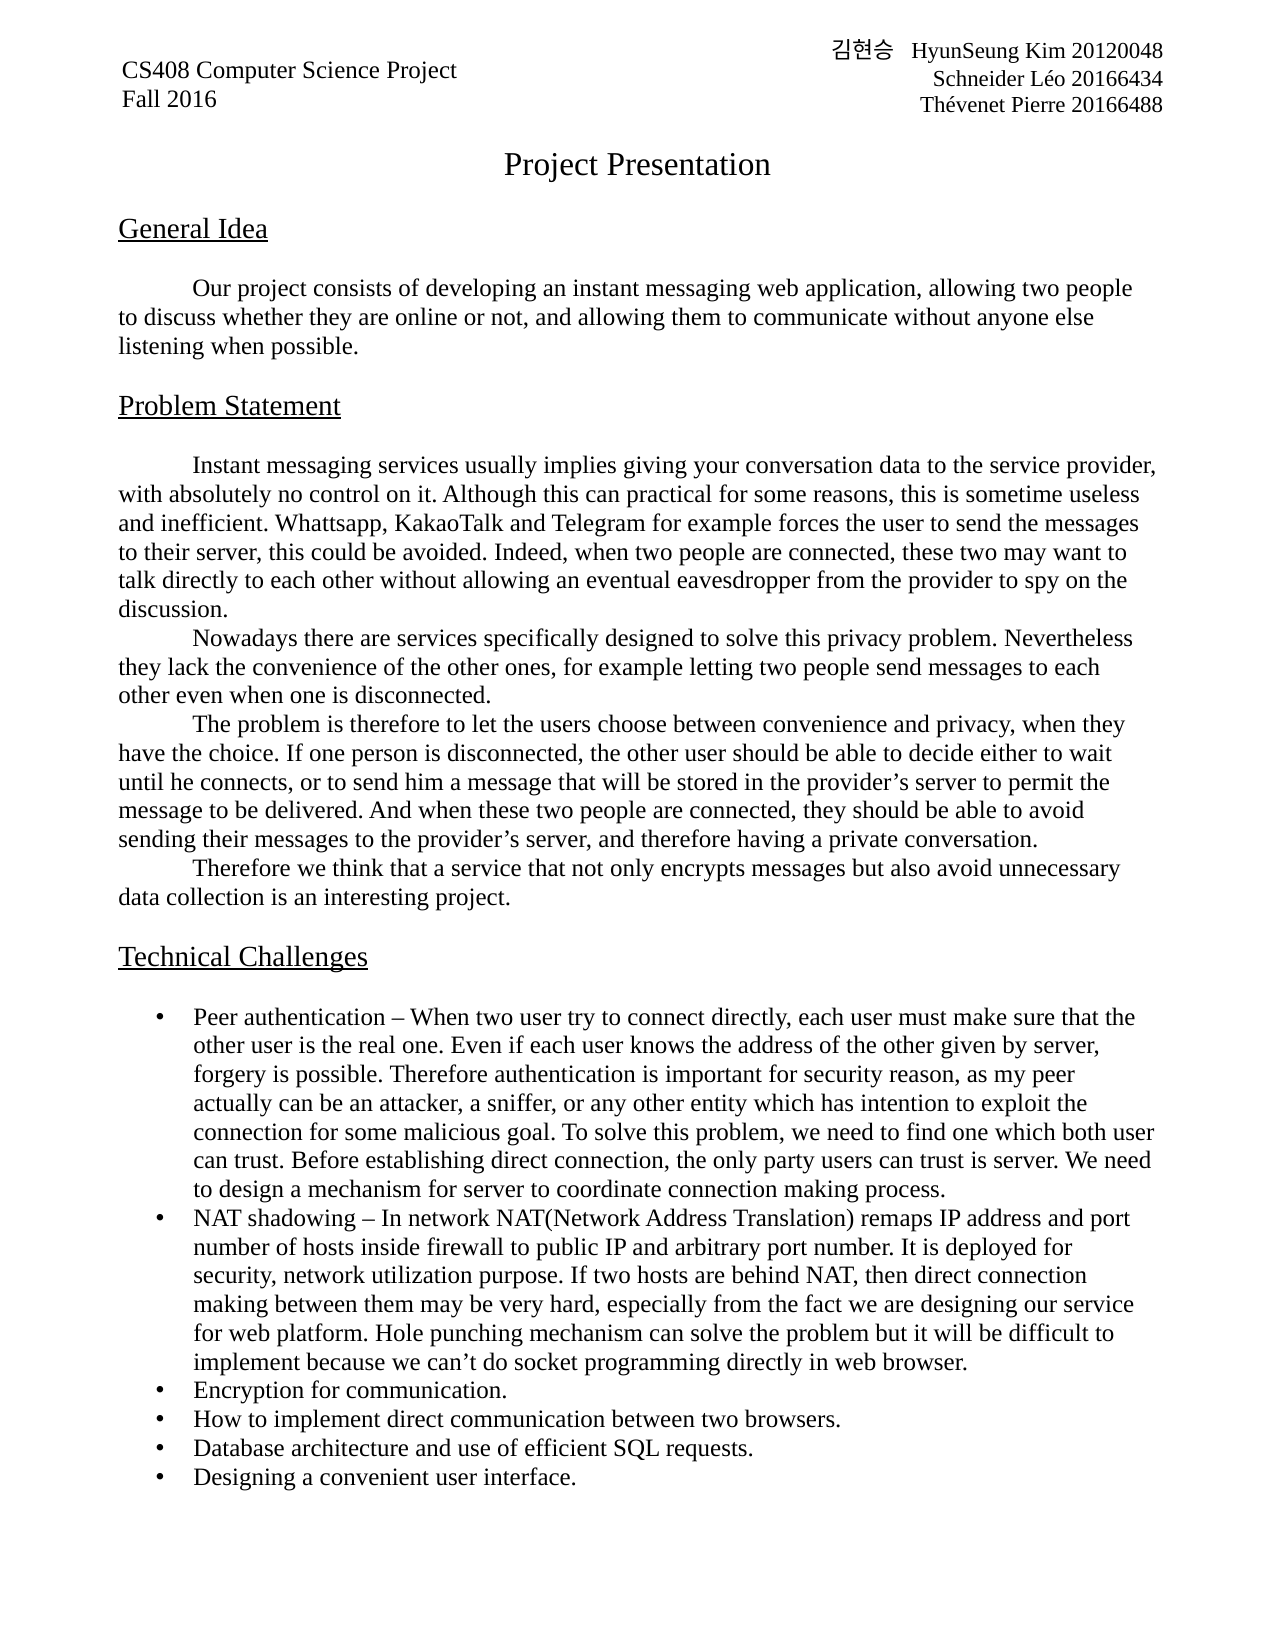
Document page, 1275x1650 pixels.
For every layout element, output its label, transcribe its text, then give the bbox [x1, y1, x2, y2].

list Encryption for communication. [156, 1375, 1157, 1404]
list How to implement direct communication between two browsers. [156, 1404, 1157, 1433]
list NAT shadowing – In network NAT(Network Address Translation) remaps IP address and port number of hosts inside firewall to public IP and arbitrary port number. It is deployed for security, network utilization purpose. If two hosts are behind NAT, then direct connection making between them may be very hard, especially from the fact we are designing our service for web platform. Hole punching mechanism can solve the problem but it will be difficult to implement because we can’t do socket programming directly in web browser. [156, 1203, 1157, 1375]
text Nowadays there are services specifically designed to solve this privacy problem. Nevertheless they lack the convenience of the other ones, for example letting two people send messages to each other even when one is disconnected. [118, 623, 1157, 709]
text Problem Statement [118, 388, 1157, 422]
list Peer authentication – When two user try to connect directly, each user must make sure that the other user is the real one. Even if each user knows the address of the other given by server, forgery is possible. Therefore authentication is important for security reason, as my peer actually can be an attacker, a sniffer, or any other entity which has intention to exploit the connection for some malicious goal. To solve this problem, we need to find one which both user can trust. Before establishing direct connection, the only party users can trust is server. We need to design a mechanism for server to coordinate connection making process. [156, 1002, 1157, 1203]
text Instant messaging services usually implies giving your conversation data to the service provider, with absolutely no control on it. Although this can practical for some reasons, this is sometime useless and inefficient. Whattsapp, KakaoTalk and Telegram for example forces the user to send the messages to their server, this could be avoided. Indeed, when two people are connected, these two may want to talk directly to each other without allowing an eventual eavesdropper from the provider to spy on the discussion. [118, 451, 1157, 623]
text The problem is therefore to let the users choose between convenience and privacy, when they have the choice. If one person is disconnected, the other user should be able to decide either to wait until he connects, or to send him a message that will be stored in the provider’s server to permit the message to be delivered. And when these two people are connected, they should be able to avoid sending their messages to the provider’s server, and therefore having a private conversation. [118, 709, 1157, 853]
text Project Presentation [118, 144, 1157, 182]
list Designing a convenient user interface. [156, 1462, 1157, 1490]
text Technical Challenges [118, 939, 1157, 973]
text General Idea [118, 211, 1157, 244]
list Database architecture and use of efficient SQL requests. [156, 1433, 1157, 1462]
text Our project consists of developing an instant messaging web application, allowing two people to discuss whether they are online or not, and allowing them to communicate without anyone else listening when possible. [118, 273, 1157, 359]
text Therefore we think that a service that not only encrypts messages but also avoid unnecessary data collection is an interesting project. [118, 853, 1157, 911]
